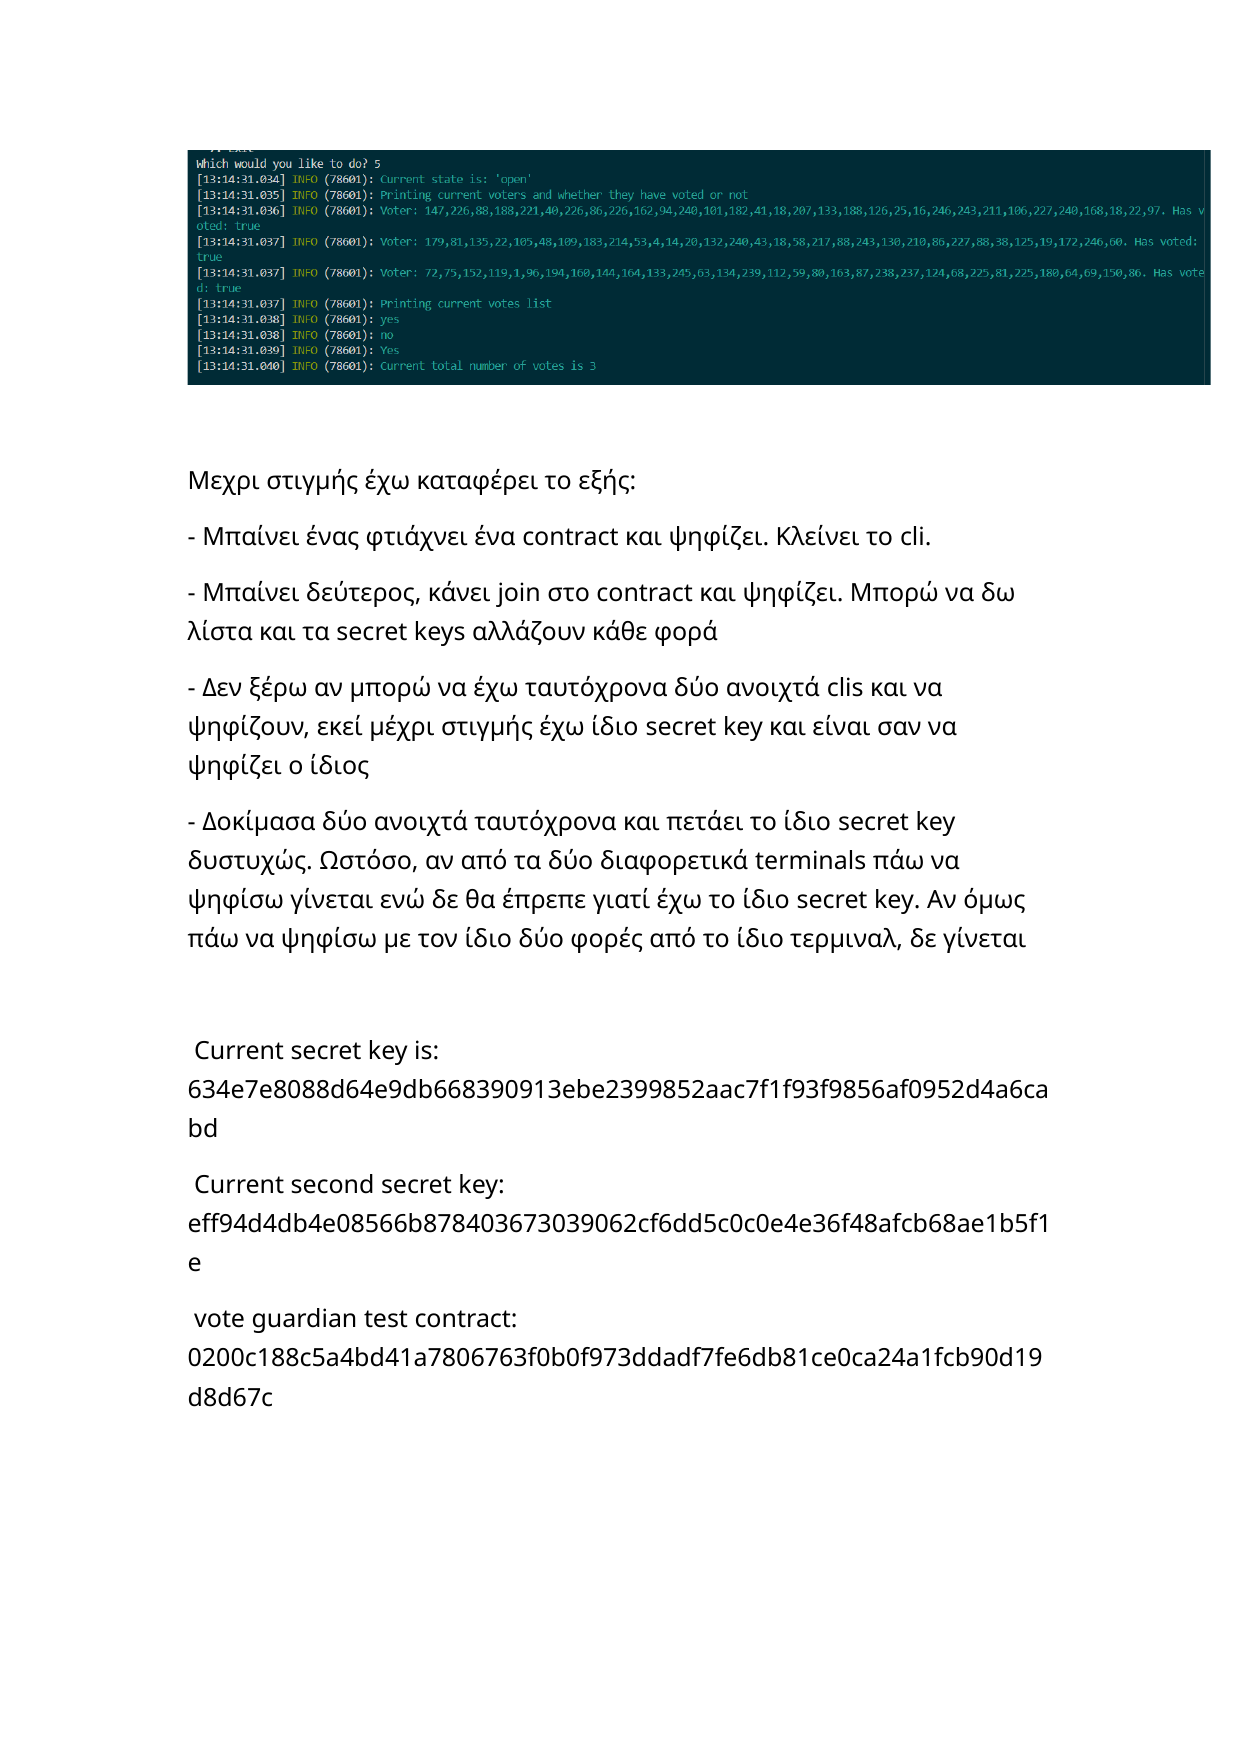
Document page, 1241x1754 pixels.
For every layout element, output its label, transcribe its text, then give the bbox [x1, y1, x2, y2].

text - Μπαίνει ένας φτιάχνει ένα contract και ψηφίζει. Κλείνει το cli. [187, 518, 1053, 552]
text vote guardian test contract: 0200c188c5a4bd41a7806763f0b0f973ddadf7fe6db81ce0ca24a1fcb90d19d8d67c [187, 1301, 1053, 1413]
text - Δεν ξέρω αν μπορώ να έχω ταυτόχρονα δύο ανοιχτά clis και να ψηφίζουν, εκεί μέχρι στιγμής έχω ίδιο secret key και είναι σαν να ψηφίζει ο ίδιος [187, 669, 1053, 782]
text Current secret key is: 634e7e8088d64e9db668390913ebe2399852aac7f1f93f9856af0952d4a6cabd [187, 1033, 1053, 1145]
text - Δοκίμασα δύο ανοιχτά ταυτόχρονα και πετάει το ίδιο secret key δυστυχώς. Ωστόσο, αν από τα δύο διαφορετικά terminals πάω να ψηφίσω γίνεται ενώ δε θα έπρεπε γιατί έχω το ίδιο secret key. Aν όμως πάω να ψηφίσω με τον ίδιο δύο φορές από το ίδιο τερμιναλ, δε γίνεται [187, 803, 1053, 955]
text Μεχρι στιγμής έχω καταφέρει το εξής: [187, 463, 1053, 497]
text Current second secret key: eff94d4db4e08566b878403673039062cf6dd5c0c0e4e36f48afcb68ae1b5f1e [187, 1167, 1053, 1279]
text - Μπαίνει δεύτερος, κάνει join στο contract και ψηφίζει. Μπορώ να δω λίστα και τα secret keys αλλάζουν κάθε φορά [187, 574, 1053, 647]
